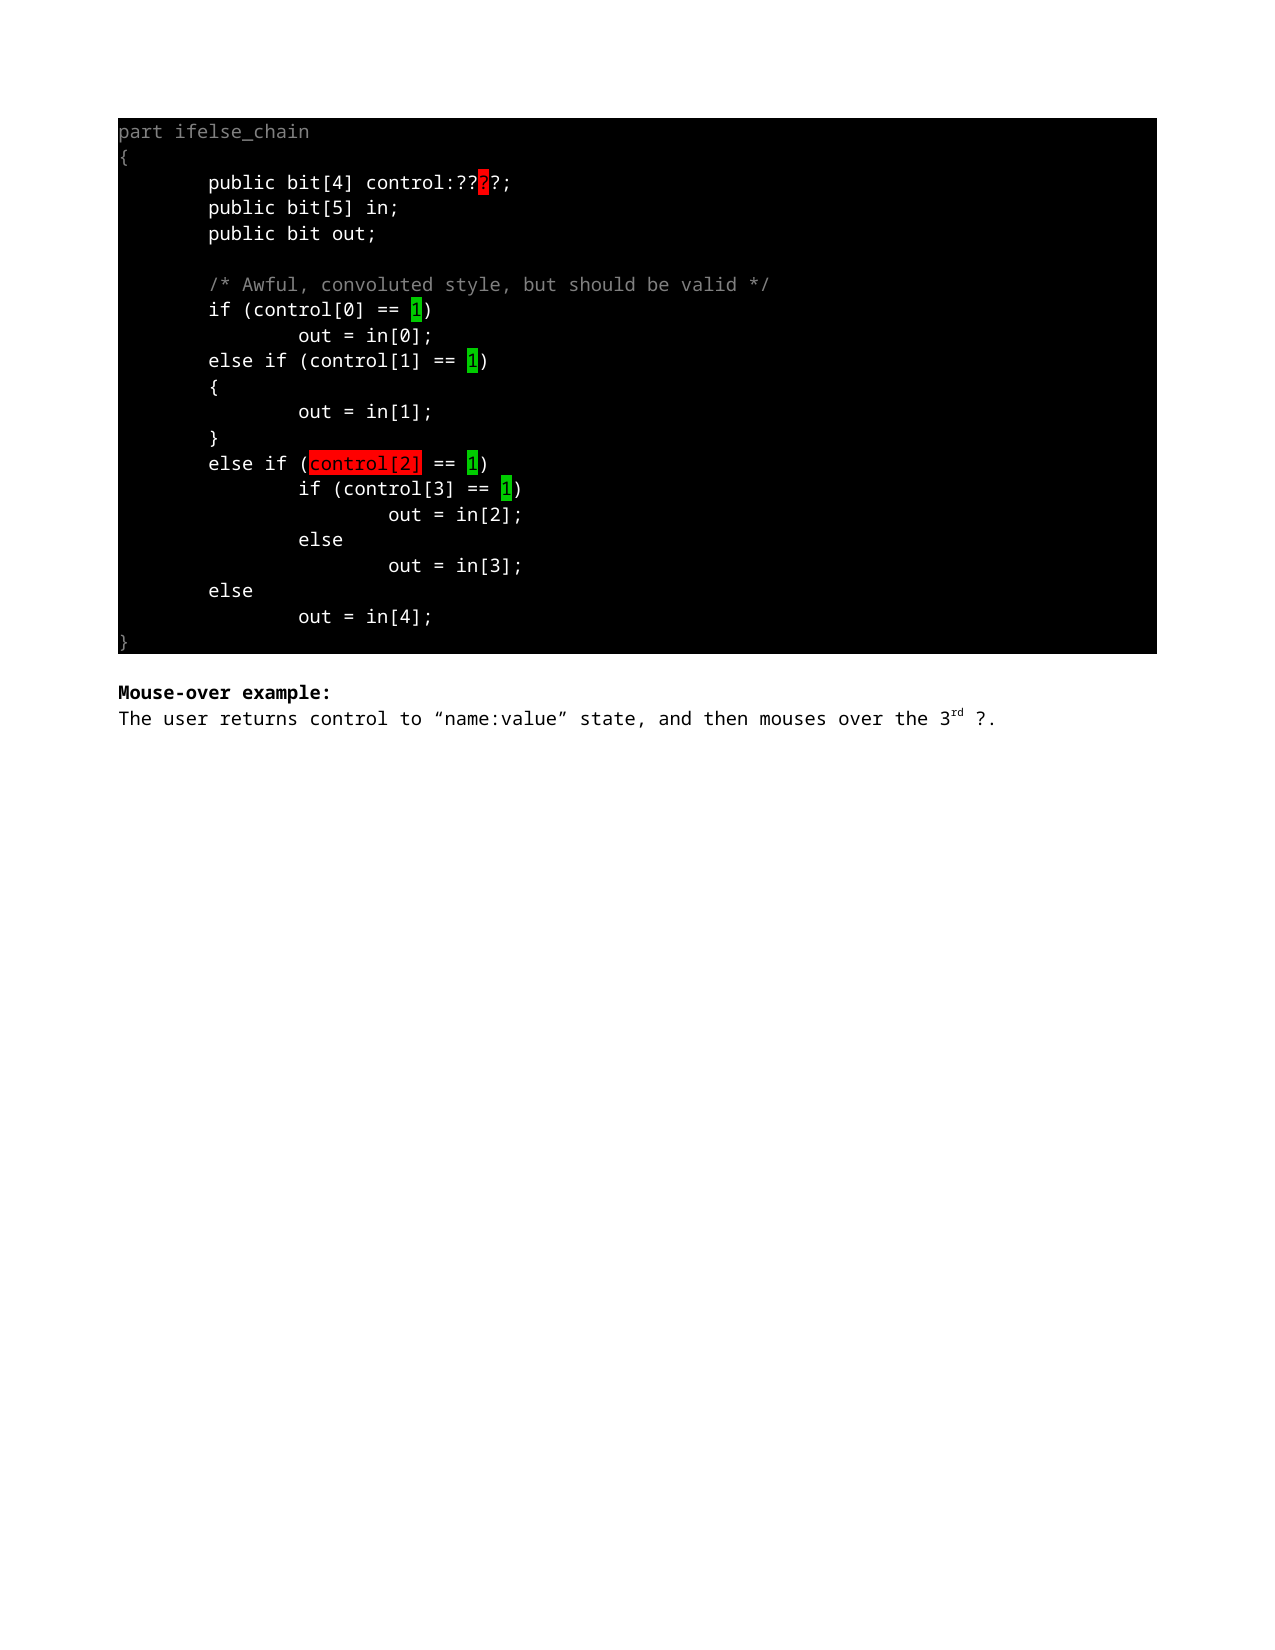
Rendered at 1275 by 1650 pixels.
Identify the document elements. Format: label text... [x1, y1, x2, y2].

text Mouse-over example: [118, 679, 1157, 705]
text { [118, 373, 1157, 399]
text else if (control[2] == 1) [118, 450, 1157, 475]
text else [118, 577, 1157, 603]
text out = in[0]; [118, 322, 1157, 348]
text if (control[3] == 1) [118, 475, 1157, 501]
text } [118, 424, 1157, 450]
text The user returns control to “name:value” state, and then mouses over the 3rd ?. [118, 705, 1157, 731]
text part ifelse_chain [118, 118, 1157, 144]
text out = in[2]; [118, 501, 1157, 526]
text out = in[4]; [118, 603, 1157, 628]
text if (control[0] == 1) [118, 297, 1157, 322]
text else [118, 526, 1157, 552]
text public bit[5] in; [118, 195, 1157, 220]
text public bit[4] control:????; [118, 169, 1157, 195]
text { [118, 144, 1157, 169]
text else if (control[1] == 1) [118, 348, 1157, 373]
text out = in[3]; [118, 552, 1157, 577]
text /* Awful, convoluted style, but should be valid */ [118, 271, 1157, 297]
text out = in[1]; [118, 399, 1157, 424]
text } [118, 628, 1157, 654]
text public bit out; [118, 220, 1157, 246]
